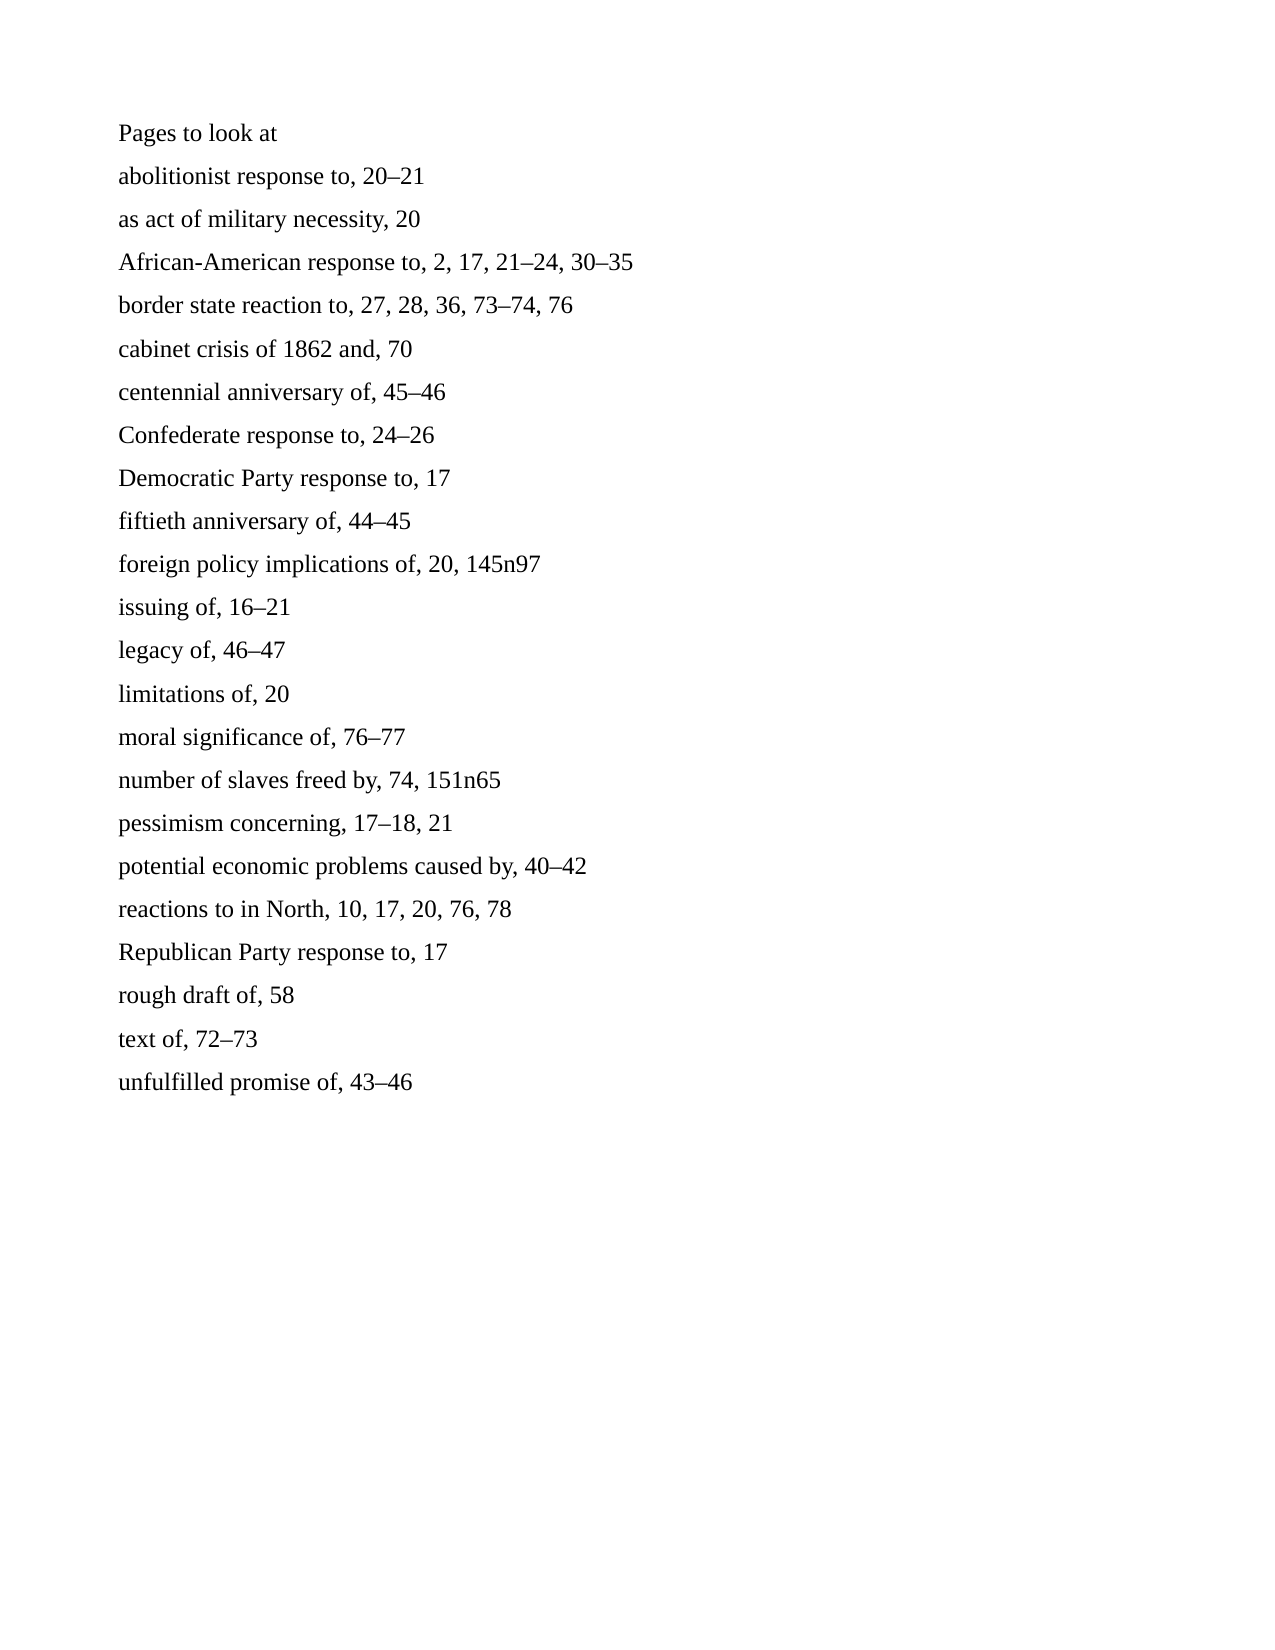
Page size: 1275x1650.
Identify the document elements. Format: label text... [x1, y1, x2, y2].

text potential economic problems caused by, 40–42 [118, 851, 1157, 880]
text limitations of, 20 [118, 679, 1157, 707]
text pessimism concerning, 17–18, 21 [118, 808, 1157, 837]
text foreign policy implications of, 20, 145n97 [118, 549, 1157, 578]
text Pages to look at [118, 118, 1157, 147]
text number of slaves freed by, 74, 151n65 [118, 765, 1157, 794]
text unfulfilled promise of, 43–46 [118, 1067, 1157, 1096]
text rough draft of, 58 [118, 981, 1157, 1009]
text fiftieth anniversary of, 44–45 [118, 506, 1157, 535]
text centennial anniversary of, 45–46 [118, 377, 1157, 406]
text reactions to in North, 10, 17, 20, 76, 78 [118, 894, 1157, 923]
text as act of military necessity, 20 [118, 204, 1157, 233]
text abolitionist response to, 20–21 [118, 161, 1157, 190]
text Confederate response to, 24–26 [118, 420, 1157, 449]
text border state reaction to, 27, 28, 36, 73–74, 76 [118, 291, 1157, 319]
text text of, 72–73 [118, 1024, 1157, 1052]
text moral significance of, 76–77 [118, 722, 1157, 751]
text Democratic Party response to, 17 [118, 463, 1157, 492]
text African-American response to, 2, 17, 21–24, 30–35 [118, 247, 1157, 276]
text legacy of, 46–47 [118, 636, 1157, 664]
text cabinet crisis of 1862 and, 70 [118, 334, 1157, 362]
text issuing of, 16–21 [118, 592, 1157, 621]
text Republican Party response to, 17 [118, 937, 1157, 966]
